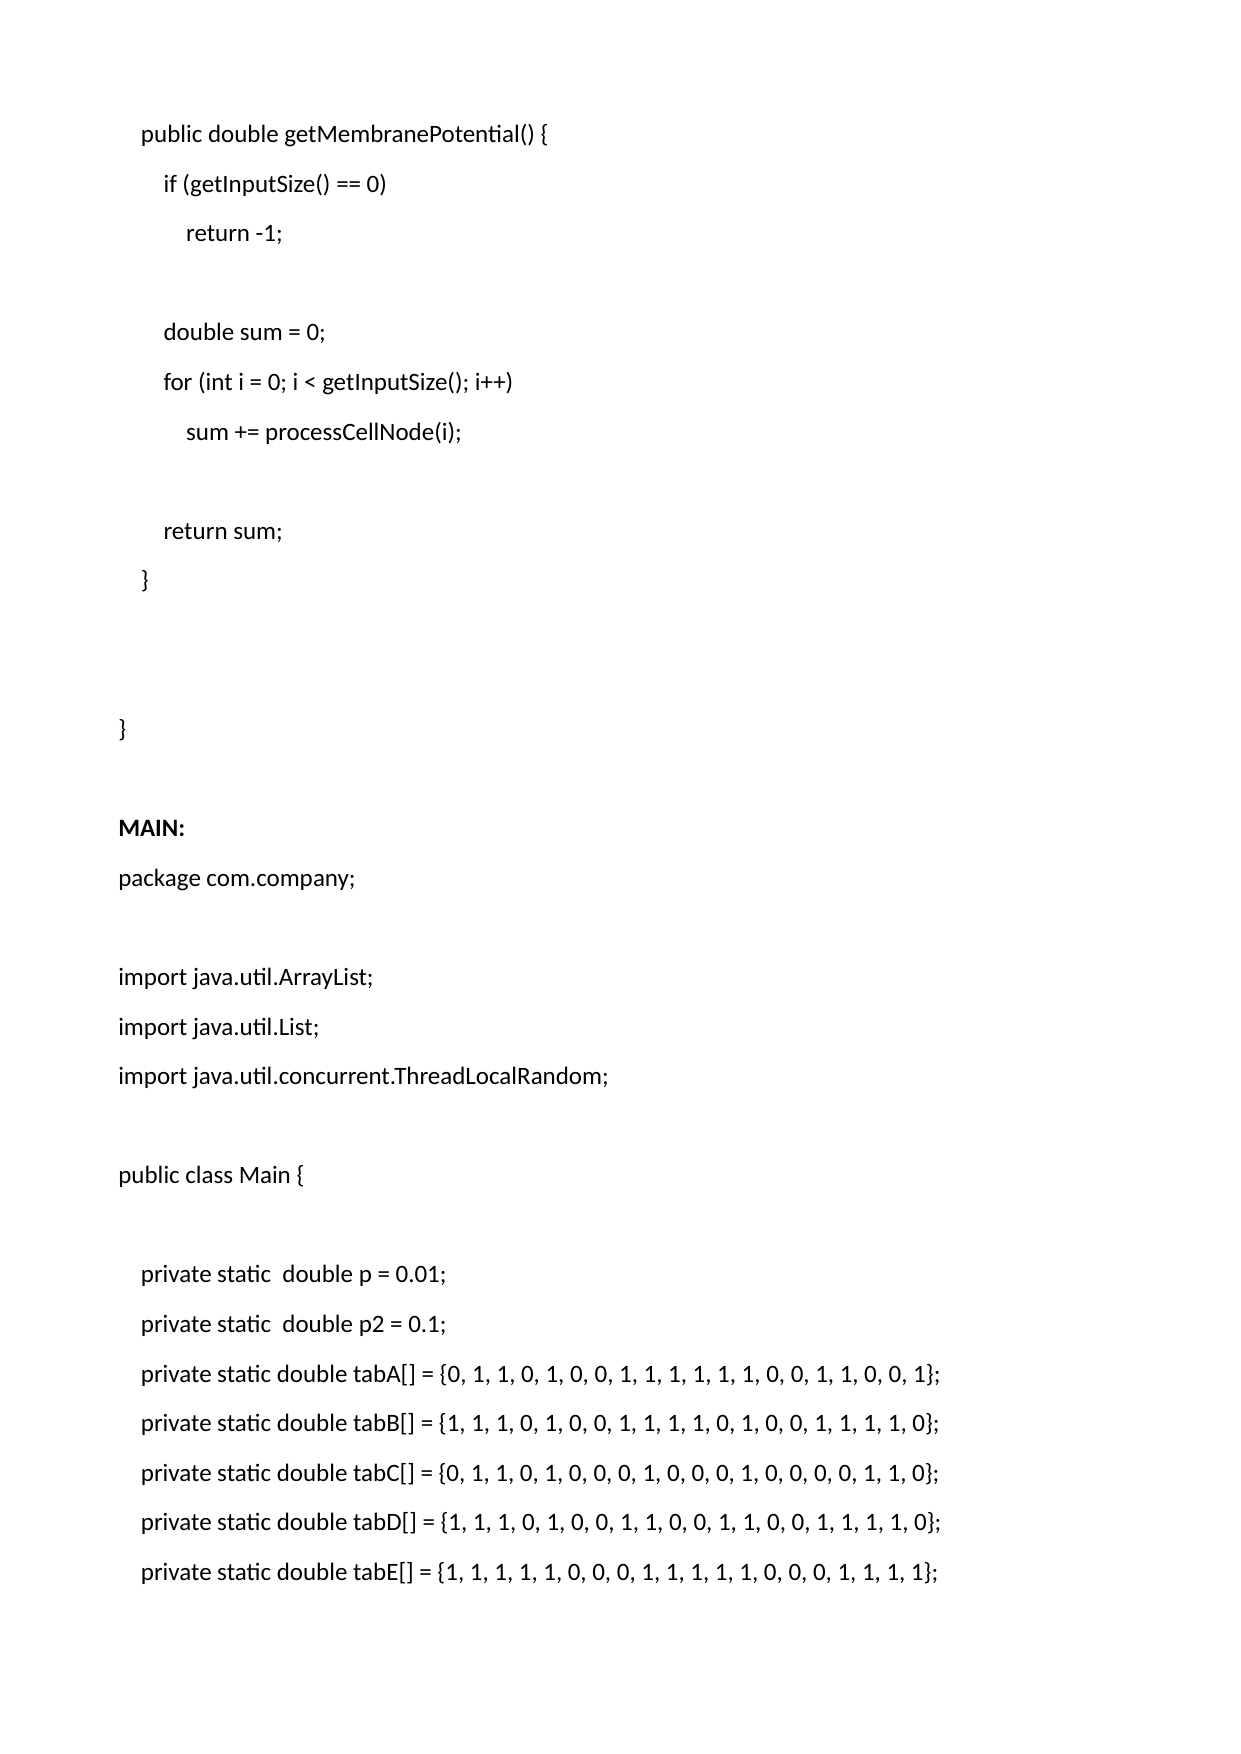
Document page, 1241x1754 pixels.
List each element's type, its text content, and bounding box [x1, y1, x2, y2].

text import java.util.concurrent.ThreadLocalRandom; [118, 1060, 1122, 1091]
text private static double tabE[] = {1, 1, 1, 1, 1, 0, 0, 0, 1, 1, 1, 1, 1, 0, 0, 0, 1, 1, 1, 1}; [118, 1556, 1122, 1587]
text private static double p = 0.01; [118, 1258, 1122, 1289]
text return sum; [118, 515, 1122, 545]
text } [118, 564, 1122, 595]
text import java.util.ArrayList; [118, 961, 1122, 992]
text private static double p2 = 0.1; [118, 1308, 1122, 1339]
text private static double tabA[] = {0, 1, 1, 0, 1, 0, 0, 1, 1, 1, 1, 1, 1, 0, 0, 1, 1, 0, 0, 1}; [118, 1358, 1122, 1388]
text MAIN: [118, 812, 1122, 843]
text private static double tabB[] = {1, 1, 1, 0, 1, 0, 0, 1, 1, 1, 1, 0, 1, 0, 0, 1, 1, 1, 1, 0}; [118, 1407, 1122, 1438]
text double sum = 0; [118, 316, 1122, 347]
text sum += processCellNode(i); [118, 416, 1122, 446]
text } [118, 713, 1122, 744]
text public double getMembranePotential() { [118, 118, 1122, 149]
text private static double tabD[] = {1, 1, 1, 0, 1, 0, 0, 1, 1, 0, 0, 1, 1, 0, 0, 1, 1, 1, 1, 0}; [118, 1506, 1122, 1537]
text package com.company; [118, 862, 1122, 892]
text import java.util.List; [118, 1011, 1122, 1041]
text for (int i = 0; i < getInputSize(); i++) [118, 366, 1122, 397]
text if (getInputSize() == 0) [118, 168, 1122, 198]
text return -1; [118, 217, 1122, 248]
text public class Main { [118, 1159, 1122, 1190]
text private static double tabC[] = {0, 1, 1, 0, 1, 0, 0, 0, 1, 0, 0, 0, 1, 0, 0, 0, 0, 1, 1, 0}; [118, 1457, 1122, 1487]
